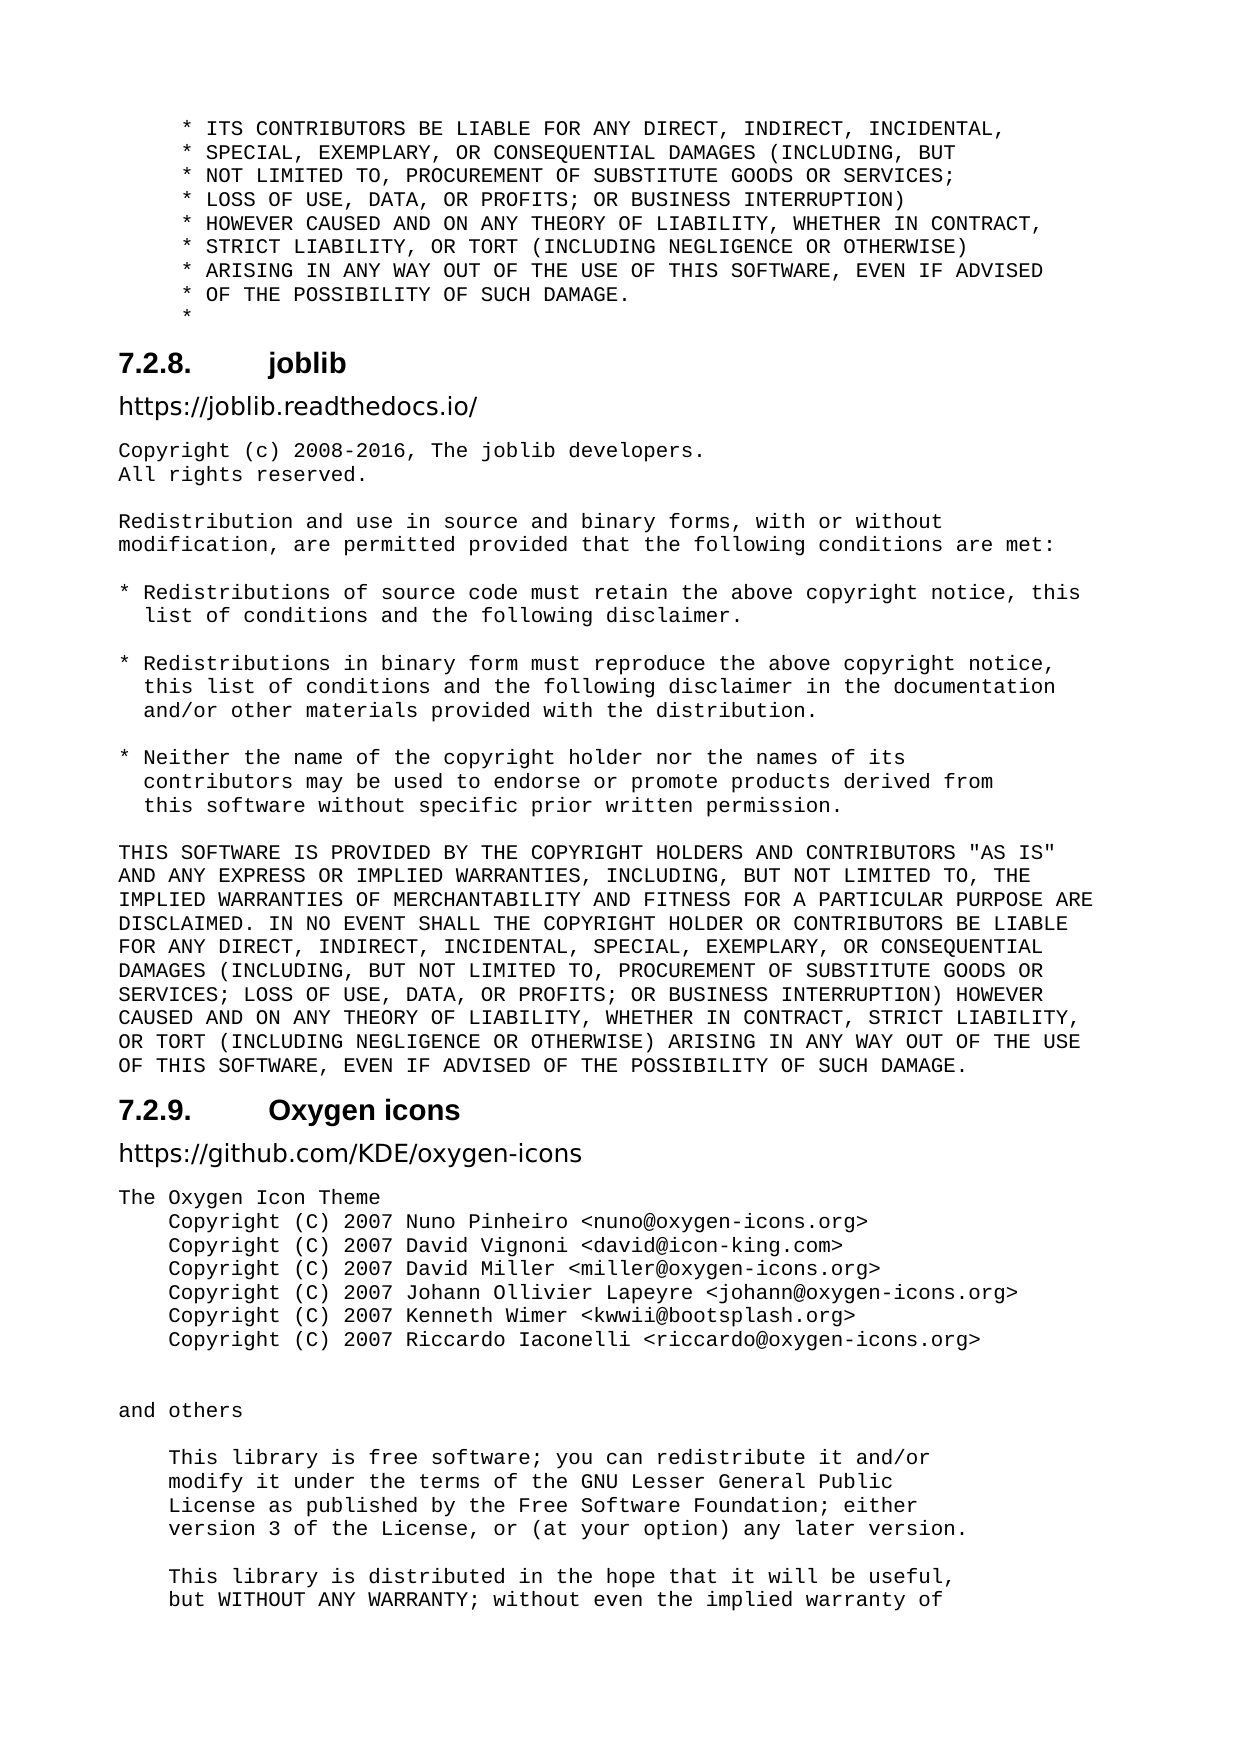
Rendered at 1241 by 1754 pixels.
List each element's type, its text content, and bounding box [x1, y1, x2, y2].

subtitle Oxygen icons [118, 1093, 1122, 1127]
text OF THIS SOFTWARE, EVEN IF ADVISED OF THE POSSIBILITY OF SUCH DAMAGE. [118, 1055, 1122, 1078]
text * OF THE POSSIBILITY OF SUCH DAMAGE. [118, 284, 1122, 307]
text CAUSED AND ON ANY THEORY OF LIABILITY, WHETHER IN CONTRACT, STRICT LIABILITY, [118, 1007, 1122, 1031]
text * ITS CONTRIBUTORS BE LIABLE FOR ANY DIRECT, INDIRECT, INCIDENTAL, [118, 118, 1122, 142]
text Redistribution and use in source and binary forms, with or without [118, 511, 1122, 534]
text This library is free software; you can redistribute it and/or [118, 1447, 1122, 1471]
text https://joblib.readthedocs.io/ [118, 392, 1122, 421]
text All rights reserved. [118, 463, 1122, 487]
text Copyright (c) 2008-2016, The joblib developers. [118, 440, 1122, 463]
text License as published by the Free Software Foundation; either [118, 1495, 1122, 1518]
text OR TORT (INCLUDING NEGLIGENCE OR OTHERWISE) ARISING IN ANY WAY OUT OF THE USE [118, 1031, 1122, 1055]
text Copyright (C) 2007 Kenneth Wimer <kwwii@bootsplash.org> [118, 1306, 1122, 1329]
text Copyright (C) 2007 Riccardo Iaconelli <riccardo@oxygen-icons.org> [118, 1329, 1122, 1353]
text modification, are permitted provided that the following conditions are met: [118, 534, 1122, 558]
text THIS SOFTWARE IS PROVIDED BY THE COPYRIGHT HOLDERS AND CONTRIBUTORS "AS IS" [118, 842, 1122, 866]
text This library is distributed in the hope that it will be useful, [118, 1566, 1122, 1589]
text modify it under the terms of the GNU Lesser General Public [118, 1471, 1122, 1495]
text list of conditions and the following disclaimer. [118, 605, 1122, 629]
text * HOWEVER CAUSED AND ON ANY THEORY OF LIABILITY, WHETHER IN CONTRACT, [118, 213, 1122, 236]
text SERVICES; LOSS OF USE, DATA, OR PROFITS; OR BUSINESS INTERRUPTION) HOWEVER [118, 984, 1122, 1007]
text contributors may be used to endorse or promote products derived from [118, 771, 1122, 794]
text * Redistributions of source code must retain the above copyright notice, this [118, 582, 1122, 605]
text https://github.com/KDE/oxygen-icons [118, 1139, 1122, 1168]
text this software without specific prior written permission. [118, 794, 1122, 818]
text Copyright (C) 2007 David Miller <miller@oxygen-icons.org> [118, 1258, 1122, 1282]
text * Neither the name of the copyright holder nor the names of its [118, 747, 1122, 771]
text * STRICT LIABILITY, OR TORT (INCLUDING NEGLIGENCE OR OTHERWISE) [118, 236, 1122, 260]
text * [118, 307, 1122, 331]
text Copyright (C) 2007 Johann Ollivier Lapeyre <johann@oxygen-icons.org> [118, 1282, 1122, 1306]
text but WITHOUT ANY WARRANTY; without even the implied warranty of [118, 1589, 1122, 1613]
text Copyright (C) 2007 David Vignoni <david@icon-king.com> [118, 1234, 1122, 1258]
text version 3 of the License, or (at your option) any later version. [118, 1518, 1122, 1542]
text DAMAGES (INCLUDING, BUT NOT LIMITED TO, PROCUREMENT OF SUBSTITUTE GOODS OR [118, 960, 1122, 984]
text and/or other materials provided with the distribution. [118, 700, 1122, 724]
text this list of conditions and the following disclaimer in the documentation [118, 676, 1122, 700]
text * Redistributions in binary form must reproduce the above copyright notice, [118, 653, 1122, 676]
text * ARISING IN ANY WAY OUT OF THE USE OF THIS SOFTWARE, EVEN IF ADVISED [118, 260, 1122, 284]
subtitle joblib [118, 346, 1122, 379]
text * LOSS OF USE, DATA, OR PROFITS; OR BUSINESS INTERRUPTION) [118, 189, 1122, 213]
text * NOT LIMITED TO, PROCUREMENT OF SUBSTITUTE GOODS OR SERVICES; [118, 165, 1122, 189]
text * SPECIAL, EXEMPLARY, OR CONSEQUENTIAL DAMAGES (INCLUDING, BUT [118, 142, 1122, 165]
text IMPLIED WARRANTIES OF MERCHANTABILITY AND FITNESS FOR A PARTICULAR PURPOSE ARE [118, 889, 1122, 913]
text FOR ANY DIRECT, INDIRECT, INCIDENTAL, SPECIAL, EXEMPLARY, OR CONSEQUENTIAL [118, 936, 1122, 960]
text Copyright (C) 2007 Nuno Pinheiro <nuno@oxygen-icons.org> [118, 1211, 1122, 1234]
text AND ANY EXPRESS OR IMPLIED WARRANTIES, INCLUDING, BUT NOT LIMITED TO, THE [118, 866, 1122, 889]
text The Oxygen Icon Theme [118, 1187, 1122, 1211]
text and others [118, 1400, 1122, 1424]
text DISCLAIMED. IN NO EVENT SHALL THE COPYRIGHT HOLDER OR CONTRIBUTORS BE LIABLE [118, 913, 1122, 936]
